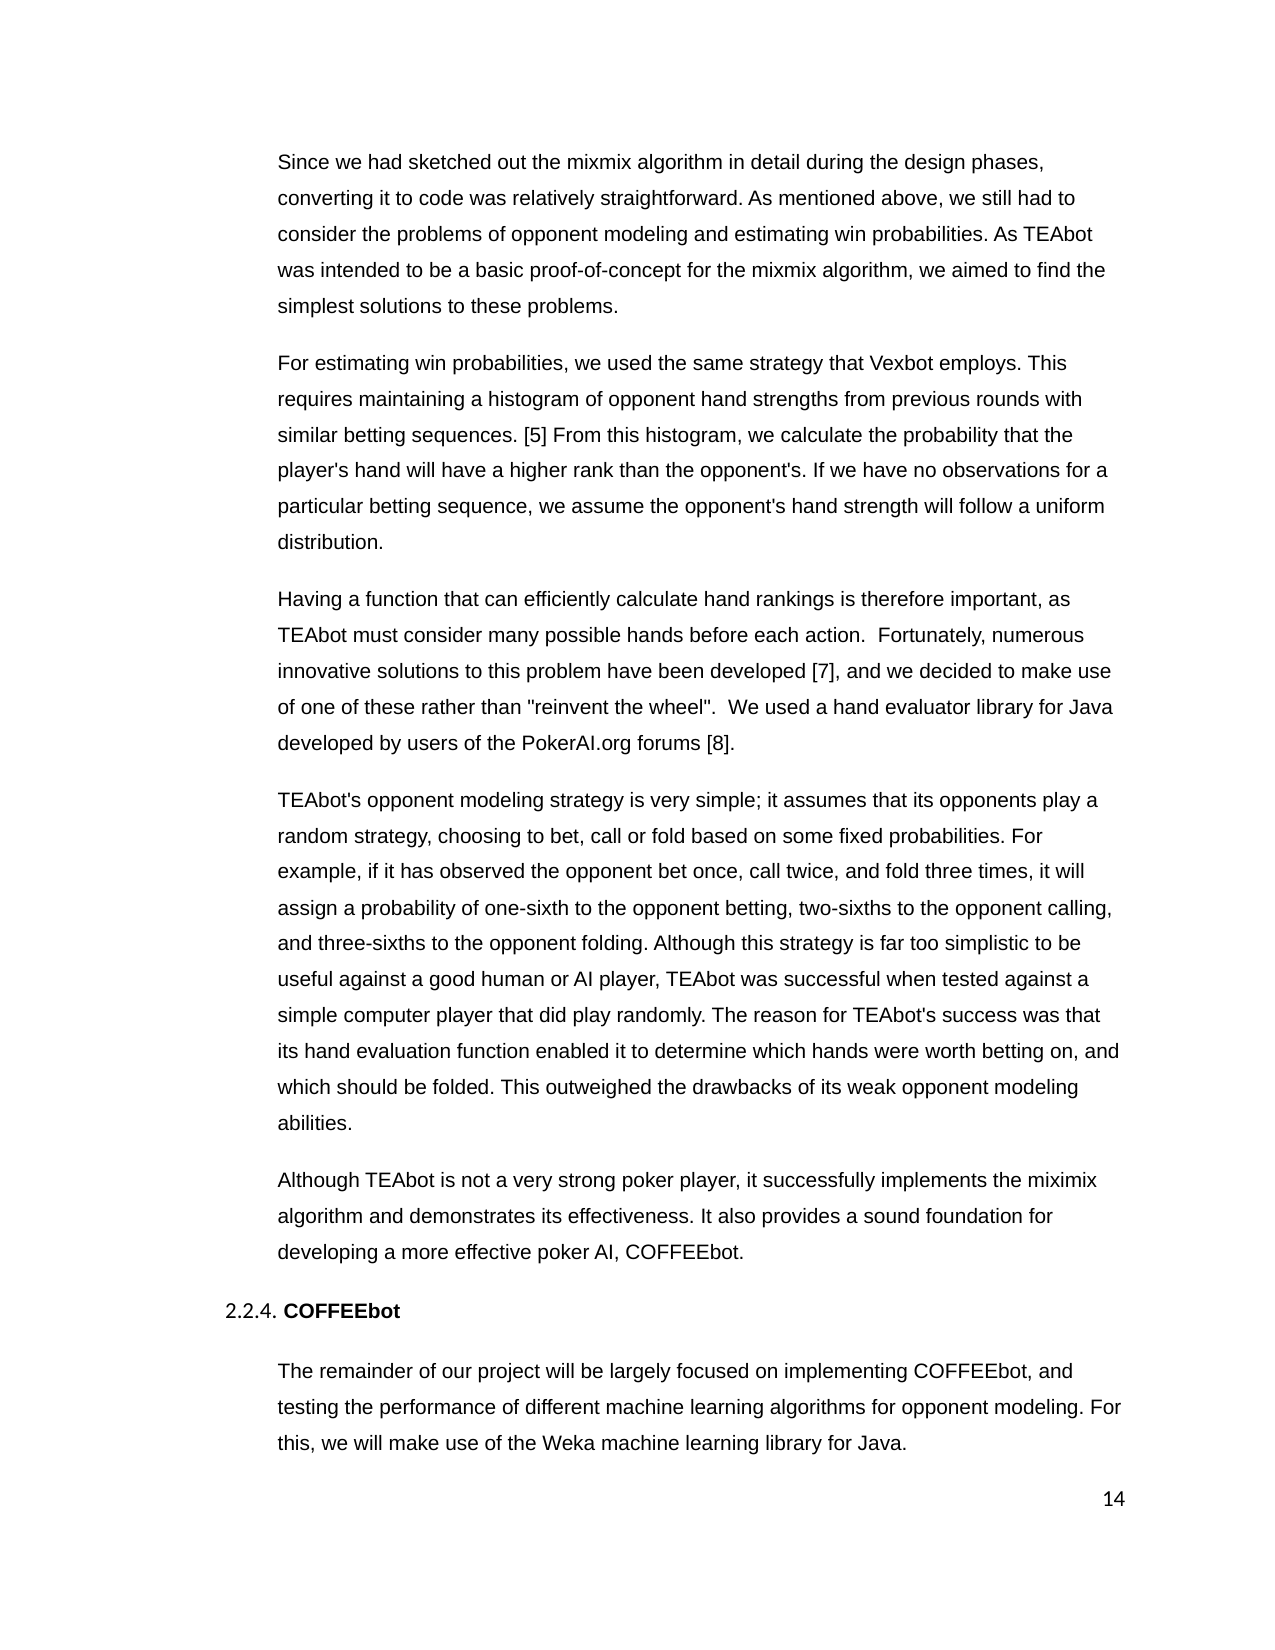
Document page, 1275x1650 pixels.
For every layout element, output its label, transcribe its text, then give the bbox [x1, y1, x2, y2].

list TEAbot's opponent modeling strategy is very simple; it assumes that its opponents play a random strategy, choosing to bet, call or fold based on some fixed probabilities. For example, if it has observed the opponent bet once, call twice, and fold three times, it will assign a probability of one-sixth to the opponent betting, two-sixths to the opponent calling, and three-sixths to the opponent folding. Although this strategy is far too simplistic to be useful against a good human or AI player, TEAbot was successful when tested against a simple computer player that did play randomly. The reason for TEAbot's success was that its hand evaluation function enabled it to determine which hands were worth betting on, and which should be folded. This outweighed the drawbacks of its weak opponent modeling abilities. [277, 787, 1125, 1135]
list The remainder of our project will be largely focused on implementing COFFEEbot, and testing the performance of different machine learning algorithms for opponent modeling. For this, we will make use of the Weka machine learning library for Java. [277, 1359, 1125, 1455]
list For estimating win probabilities, we used the same strategy that Vexbot employs. This requires maintaining a histogram of opponent hand strengths from previous rounds with similar betting sequences. [5] From this histogram, we calculate the probability that the player's hand will have a higher rank than the opponent's. If we have no observations for a particular betting sequence, we assume the opponent's hand strength will follow a uniform distribution. [277, 351, 1125, 554]
list Since we had sketched out the mixmix algorithm in detail during the design phases, converting it to code was relatively straightforward. As mentioned above, we still had to consider the problems of opponent modeling and estimating win probabilities. As TEAbot was intended to be a basic proof-of-concept for the mixmix algorithm, we aimed to find the simplest solutions to these problems. [277, 150, 1125, 318]
list COFFEEbot [225, 1296, 1125, 1324]
list Although TEAbot is not a very strong poker player, it successfully implements the miximix algorithm and demonstrates its effectiveness. It also provides a sound foundation for developing a more effective poker AI, COFFEEbot. [277, 1168, 1125, 1263]
list Having a function that can efficiently calculate hand rankings is therefore important, as TEAbot must consider many possible hands before each action. Fortunately, numerous innovative solutions to this problem have been developed [7], and we decided to make use of one of these rather than "reinvent the wheel". We used a hand evaluator library for Java developed by users of the PokerAI.org forums [8]. [277, 587, 1125, 755]
